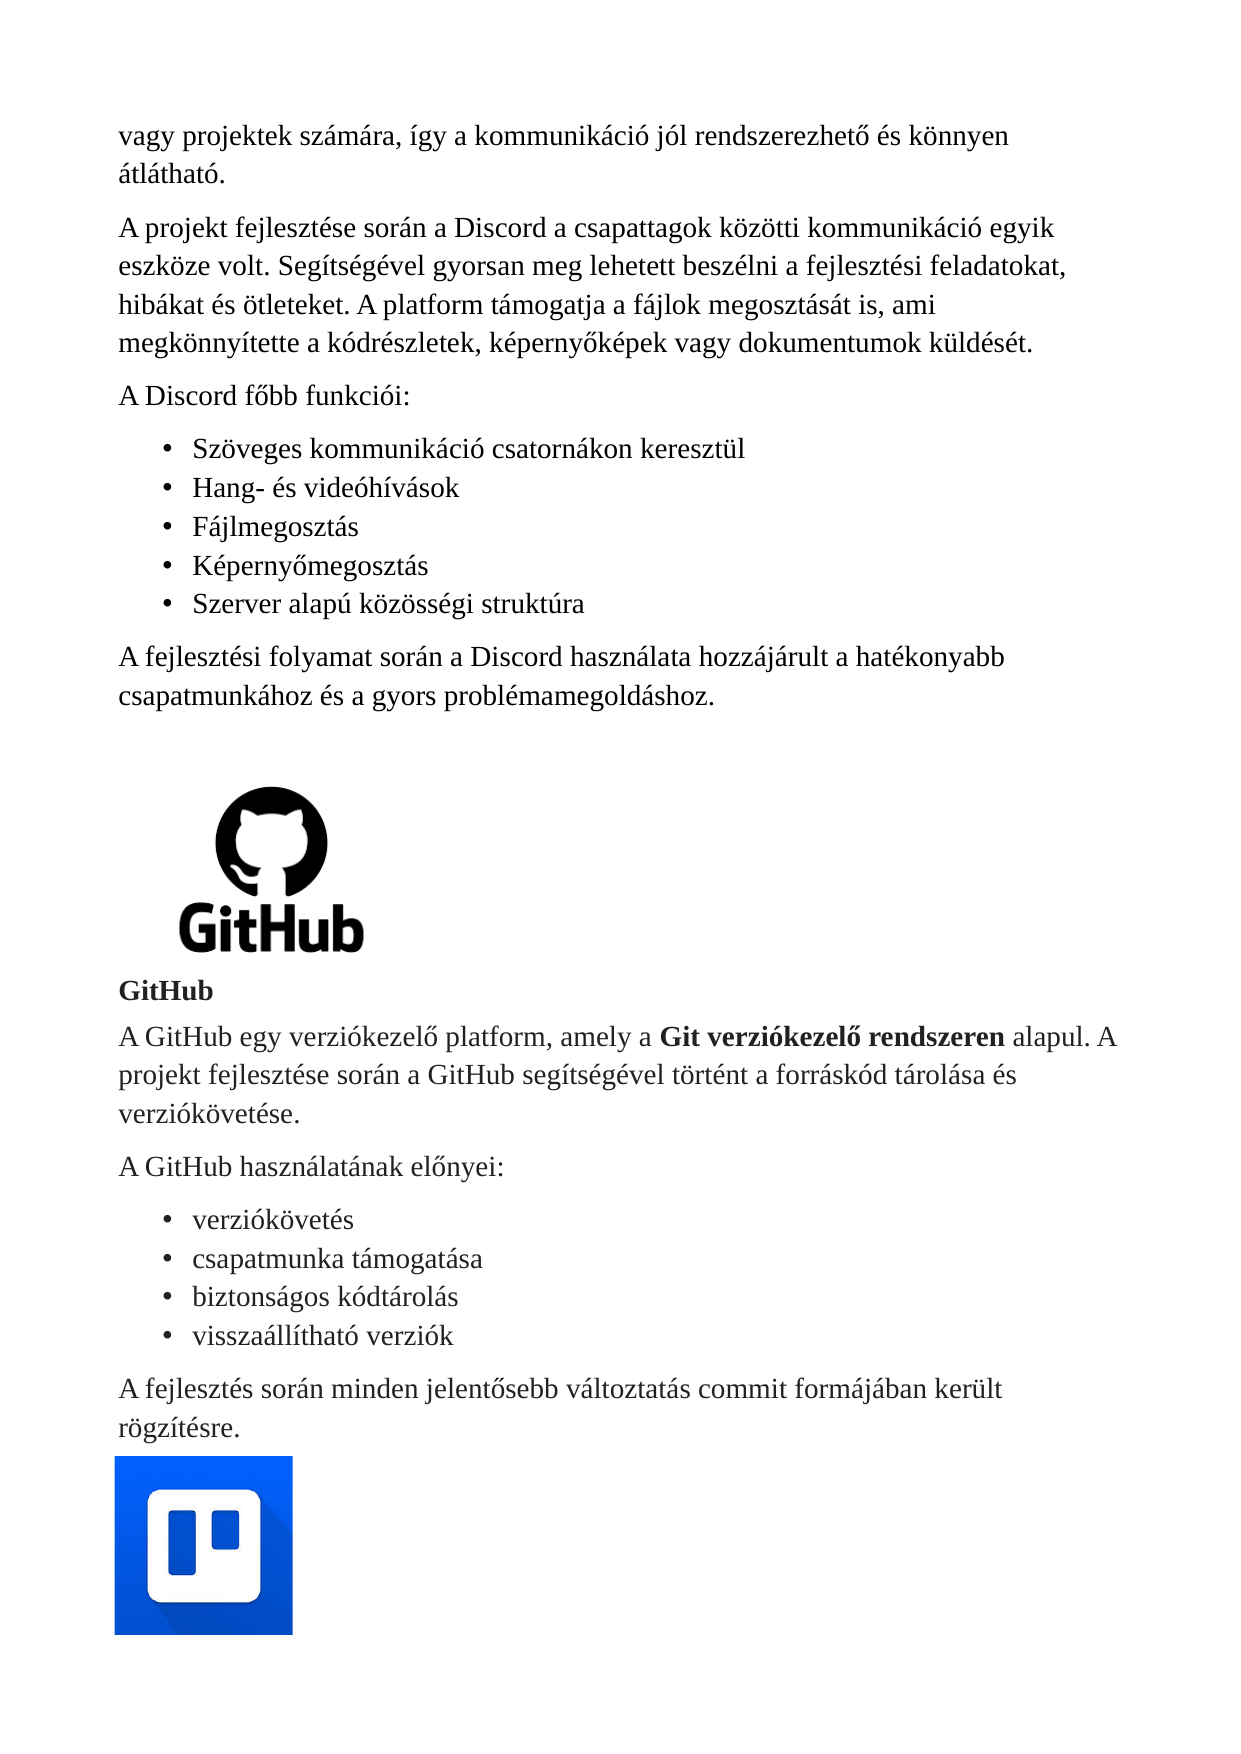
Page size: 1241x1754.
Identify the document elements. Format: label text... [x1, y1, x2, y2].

list Képernyőmegosztás [162, 548, 1122, 581]
list verziókövetés [162, 1202, 1122, 1236]
list Fájlmegosztás [162, 509, 1122, 543]
list csapatmunka támogatása [162, 1241, 1122, 1274]
text A GitHub egy verziókezelő platform, amely a Git verziókezelő rendszeren alapul. A projekt fejlesztése során a GitHub segítségével történt a forráskód tárolása és verziókövetése. [118, 1019, 1122, 1129]
picture [120, 785, 423, 955]
picture [114, 1456, 293, 1635]
text A fejlesztési folyamat során a Discord használata hozzájárult a hatékonyabb csapatmunkához és a gyors problémamegoldáshoz. [118, 639, 1122, 712]
list Szerver alapú közösségi struktúra [162, 586, 1122, 620]
text A projekt fejlesztése során a Discord a csapattagok közötti kommunikáció egyik eszköze volt. Segítségével gyorsan meg lehetett beszélni a fejlesztési feladatokat, hibákat és ötleteket. A platform támogatja a fájlok megosztását is, ami megkönnyítette a kódrészletek, képernyőképek vagy dokumentumok küldését. [118, 210, 1122, 359]
text A GitHub használatának előnyei: [118, 1149, 1122, 1183]
list Szöveges kommunikáció csatornákon keresztül [162, 432, 1122, 465]
text vagy projektek számára, így a kommunikáció jól rendszerezhető és könnyen átlátható. [118, 118, 1122, 190]
list visszaállítható verziók [162, 1318, 1122, 1352]
text A Discord főbb funkciói: [118, 378, 1122, 412]
subtitle GitHub [118, 973, 1122, 1006]
list biztonságos kódtárolás [162, 1279, 1122, 1313]
list Hang- és videóhívások [162, 470, 1122, 504]
text A fejlesztés során minden jelentősebb változtatás commit formájában került rögzítésre. [118, 1371, 1122, 1443]
